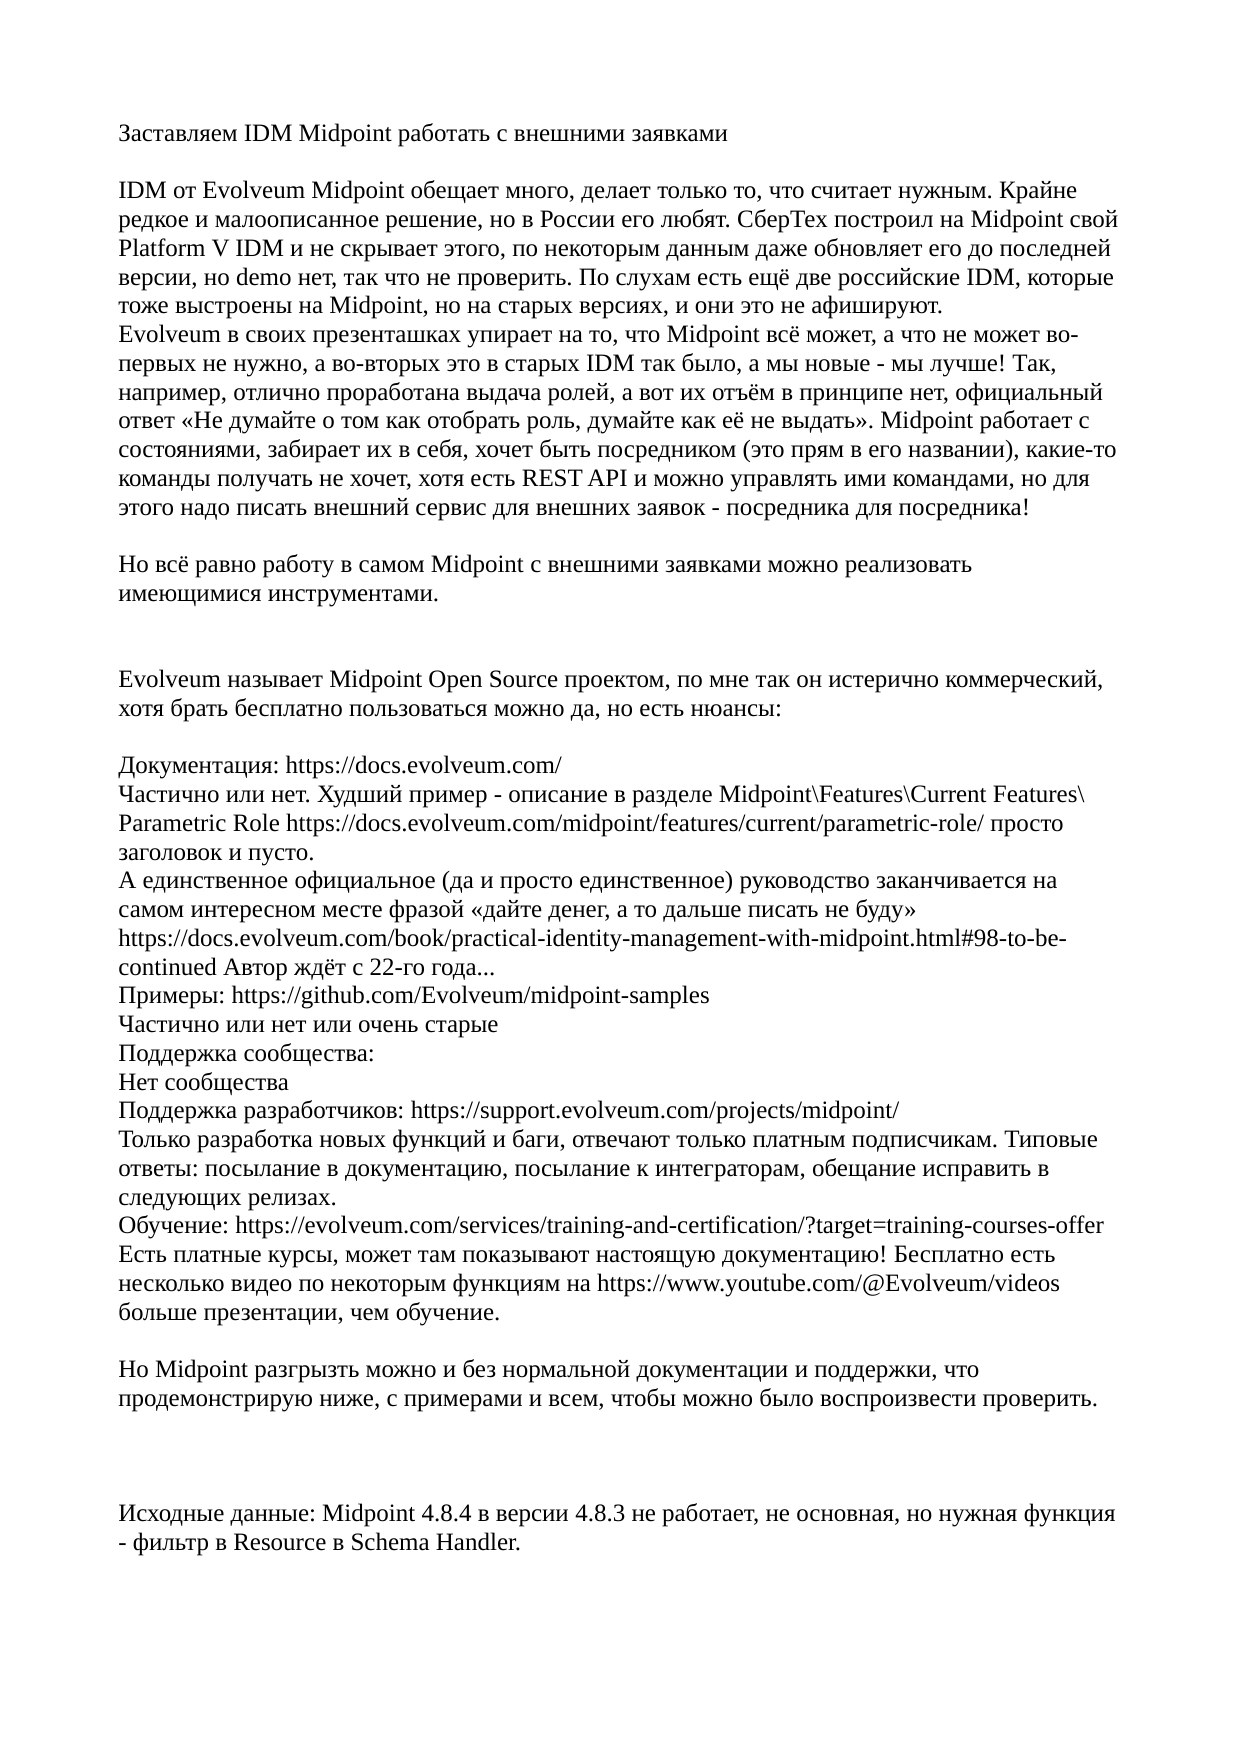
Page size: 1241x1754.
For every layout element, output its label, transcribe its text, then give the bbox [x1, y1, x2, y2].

text Частично или нет или очень старые [118, 1009, 1122, 1038]
text Но всё равно работу в самом Midpoint c внешними заявками можно реализовать имеющимися инструментами. [118, 549, 1122, 607]
text Обучение: https://evolveum.com/services/training-and-certification/?target=training-courses-offer [118, 1211, 1122, 1239]
text А единственное официальное (да и просто единственное) руководство заканчивается на самом интересном месте фразой «дайте денег, а то дальше писать не буду» https://docs.evolveum.com/book/practical-identity-management-with-midpoint.html#98-to-be-continued Автор ждёт с 22-го года... [118, 866, 1122, 981]
text Только разработка новых функций и баги, отвечают только платным подписчикам. Типовые ответы: посылание в документацию, посылание к интеграторам, обещание исправить в следующих релизах. [118, 1124, 1122, 1211]
text Есть платные курсы, может там показывают настоящую документацию! Бесплатно есть несколько видео по некоторым функциям на https://www.youtube.com/@Evolveum/videos больше презентации, чем обучение. [118, 1239, 1122, 1326]
text Частично или нет. Худший пример - описание в разделе Midpoint\Features\Current Features\Parametric Role https://docs.evolveum.com/midpoint/features/current/parametric-role/ просто заголовок и пусто. [118, 779, 1122, 866]
text Нет сообщества [118, 1067, 1122, 1096]
text Evolvеum в своих презенташках упирает на то, что Midpoint всё может, а что не может во-первых не нужно, а во-вторых это в старых IDM так было, а мы новые - мы лучше! Так, например, отлично проработана выдача ролей, а вот их отъём в принципе нет, официальный ответ «Не думайте о том как отобрать роль, думайте как её не выдать». Midpoint работает с состояниями, забирает их в себя, хочет быть посредником (это прям в его названии), какие-то команды получать не хочет, хотя есть REST API и можно управлять ими командами, но для этого надо писать внешний сервис для внешних заявок - посредника для посредника! [118, 319, 1122, 521]
text IDM от Evolveum Midpoint обещает много, делает только то, что считает нужным. Крайне редкое и малоописанное решение, но в России его любят. СберТех построил на Midpoint свой Platform V IDM и не скрывает этого, по некоторым данным даже обновляет его до последней версии, но demo нет, так что не проверить. По слухам есть ещё две российские IDM, которые тоже выстроены на Midpoint, но на старых версиях, и они это не афишируют. [118, 176, 1122, 319]
text Документация: https://docs.evolveum.com/ [118, 751, 1122, 779]
text Исходные данные: Midpoint 4.8.4 в версии 4.8.3 не работает, не основная, но нужная функция - фильтр в Resource в Schema Handler. [118, 1498, 1122, 1556]
text Заставляем IDM Midpoint работать с внешними заявками [118, 118, 1122, 147]
text Поддержка разработчиков: https://support.evolveum.com/projects/midpoint/ [118, 1096, 1122, 1124]
text Evolveum называет Midpoint Open Source проектом, по мне так он истерично коммерческий, хотя брать бесплатно пользоваться можно да, но есть нюансы: [118, 664, 1122, 722]
text Поддержка сообщества: [118, 1038, 1122, 1067]
text Но Midpoint разгрызть можно и без нормальной документации и поддержки, что продемонстрирую ниже, с примерами и всем, чтобы можно было воспроизвести проверить. [118, 1354, 1122, 1412]
text Примеры: https://github.com/Evolveum/midpoint-samples [118, 981, 1122, 1009]
